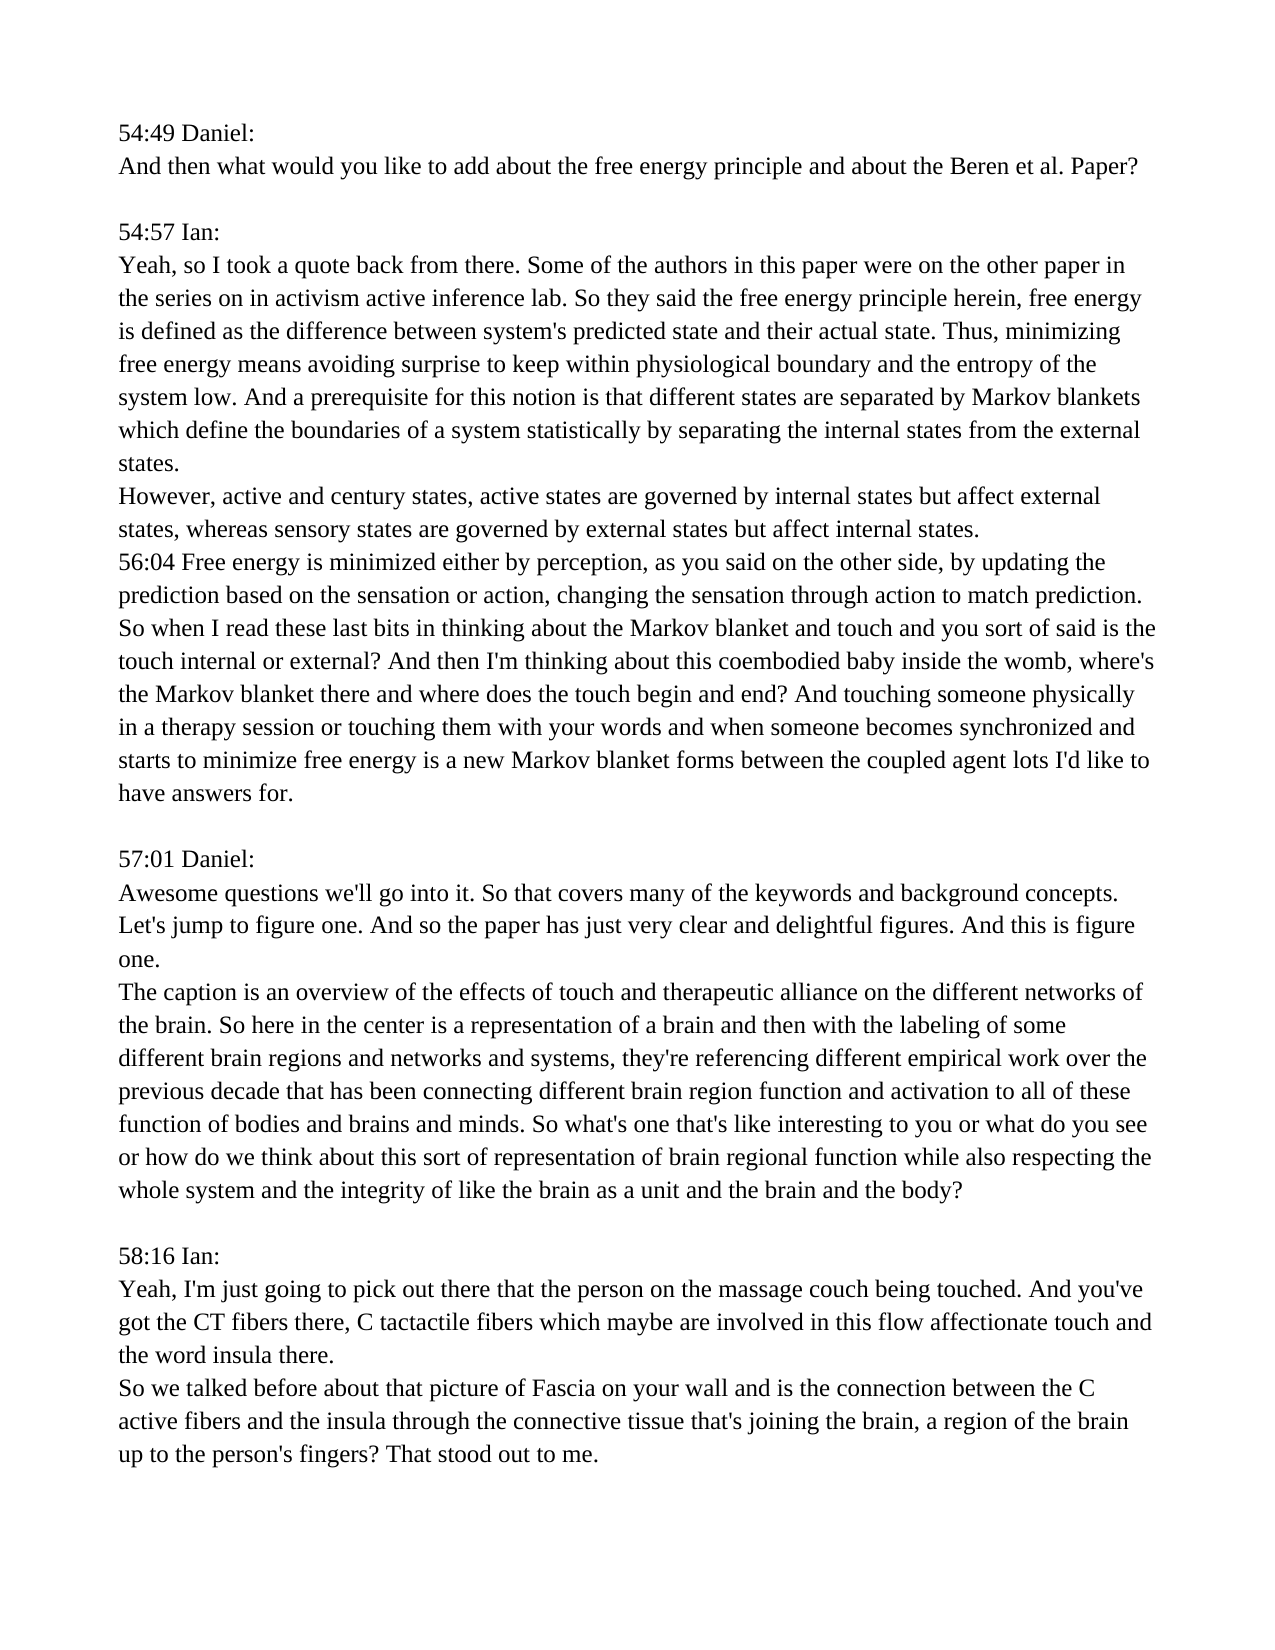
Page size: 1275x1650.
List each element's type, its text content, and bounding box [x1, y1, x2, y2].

text 58:16 Ian: [118, 1241, 1157, 1269]
text 56:04 Free energy is minimized either by perception, as you said on the other side, by updating the prediction based on the sensation or action, changing the sensation through action to match prediction. So when I read these last bits in thinking about the Markov blanket and touch and you sort of said is the touch internal or external? And then I'm thinking about this coembodied baby inside the womb, where's the Markov blanket there and where does the touch begin and end? And touching someone physically in a therapy session or touching them with your words and when someone becomes synchronized and starts to minimize free energy is a new Markov blanket forms between the coupled agent lots I'd like to have answers for. [118, 547, 1157, 807]
text However, active and century states, active states are governed by internal states but affect external states, whereas sensory states are governed by external states but affect internal states. [118, 481, 1157, 543]
text Yeah, so I took a quote back from there. Some of the authors in this paper were on the other paper in the series on in activism active inference lab. So they said the free energy principle herein, free energy is defined as the difference between system's predicted state and their actual state. Thus, minimizing free energy means avoiding surprise to keep within physiological boundary and the entropy of the system low. And a prerequisite for this notion is that different states are separated by Markov blankets which define the boundaries of a system statistically by separating the internal states from the external states. [118, 250, 1157, 477]
text 54:57 Ian: [118, 217, 1157, 246]
text 54:49 Daniel: [118, 118, 1157, 147]
text The caption is an overview of the effects of touch and therapeutic alliance on the different networks of the brain. So here in the center is a representation of a brain and then with the labeling of some different brain regions and networks and systems, they're referencing different empirical work over the previous decade that has been connecting different brain region function and activation to all of these function of bodies and brains and minds. So what's one that's like interesting to you or what do you see or how do we think about this sort of representation of brain regional function while also respecting the whole system and the integrity of like the brain as a unit and the brain and the body? [118, 977, 1157, 1203]
text 57:01 Daniel: [118, 844, 1157, 873]
text Yeah, I'm just going to pick out there that the person on the massage couch being touched. And you've got the CT fibers there, C tactactile fibers which maybe are involved in this flow affectionate touch and the word insula there. [118, 1274, 1157, 1369]
text Awesome questions we'll go into it. So that covers many of the keywords and background concepts. Let's jump to figure one. And so the paper has just very clear and delightful figures. And this is figure one. [118, 878, 1157, 972]
text And then what would you like to add about the free energy principle and about the Beren et al. Paper? [118, 151, 1157, 180]
text So we talked before about that picture of Fascia on your wall and is the connection between the C active fibers and the insula through the connective tissue that's joining the brain, a region of the brain up to the person's fingers? That stood out to me. [118, 1373, 1157, 1468]
